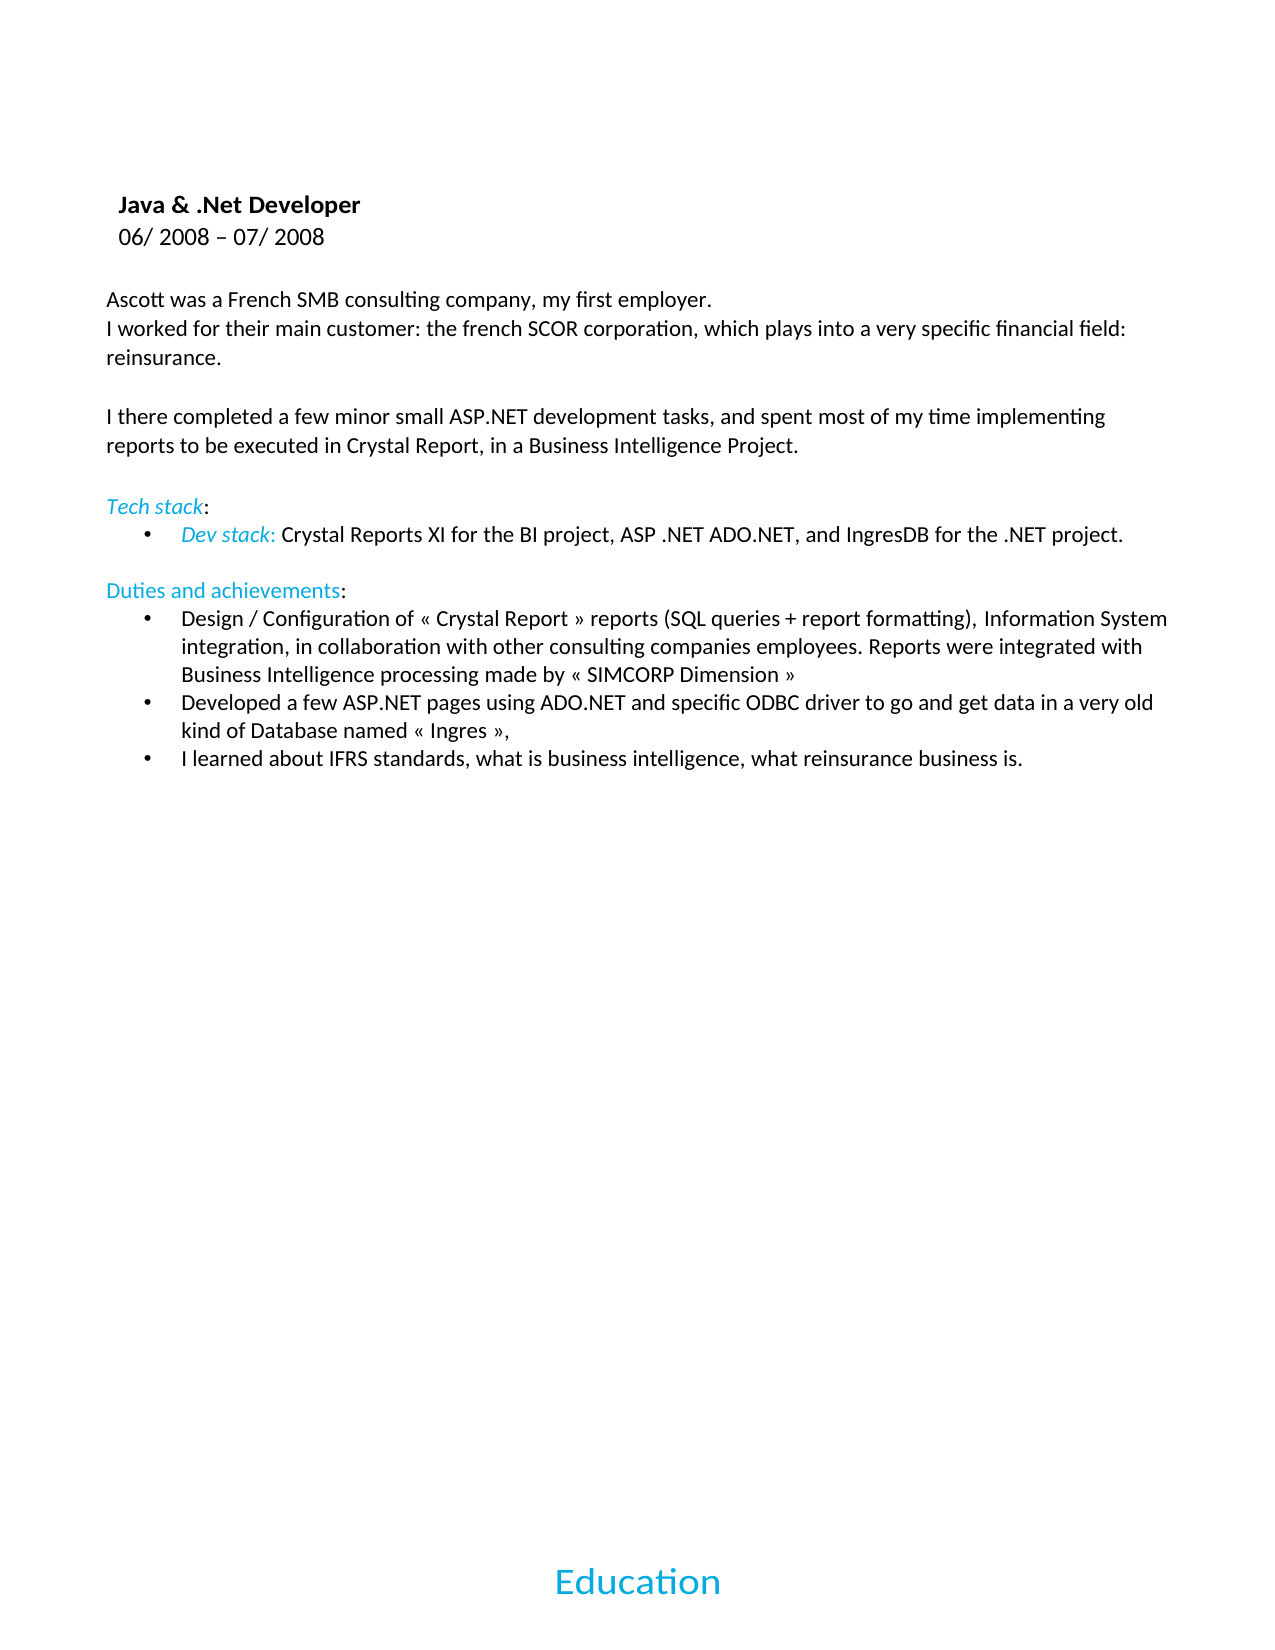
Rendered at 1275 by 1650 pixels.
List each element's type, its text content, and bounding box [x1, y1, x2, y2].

text 06/ 2008 – 07/ 2008 [118, 221, 1169, 252]
list Developed a few ASP.NET pages using ADO.NET and specific ODBC driver to go and get data in a very old kind of Database named « Ingres », [144, 688, 1169, 744]
text Tech stack: [106, 492, 1169, 520]
list Design / Configuration of « Crystal Report » reports (SQL queries + report formatting), Information System integration, in collaboration with other consulting companies employees. Reports were integrated with Business Intelligence processing made by « SIMCORP Dimension » [144, 604, 1169, 688]
text Java & .Net Developer [118, 189, 1169, 220]
text I worked for their main customer: the french SCOR corporation, which plays into a very specific financial field: reinsurance. [106, 314, 1151, 371]
list I learned about IFRS standards, what is business intelligence, what reinsurance business is. [144, 744, 1169, 772]
text Ascott was a French SMB consulting company, my first employer. [106, 285, 1169, 313]
list Dev stack: Crystal Reports XI for the BI project, ASP .NET ADO.NET, and IngresDB for the .NET project. [144, 520, 1169, 548]
subtitle Education [432, 1558, 844, 1604]
text Duties and achievements: [106, 576, 1169, 604]
text I there completed a few minor small ASP.NET development tasks, and spent most of my time implementing reports to be executed in Crystal Report, in a Business Intelligence Project. [106, 402, 1169, 459]
